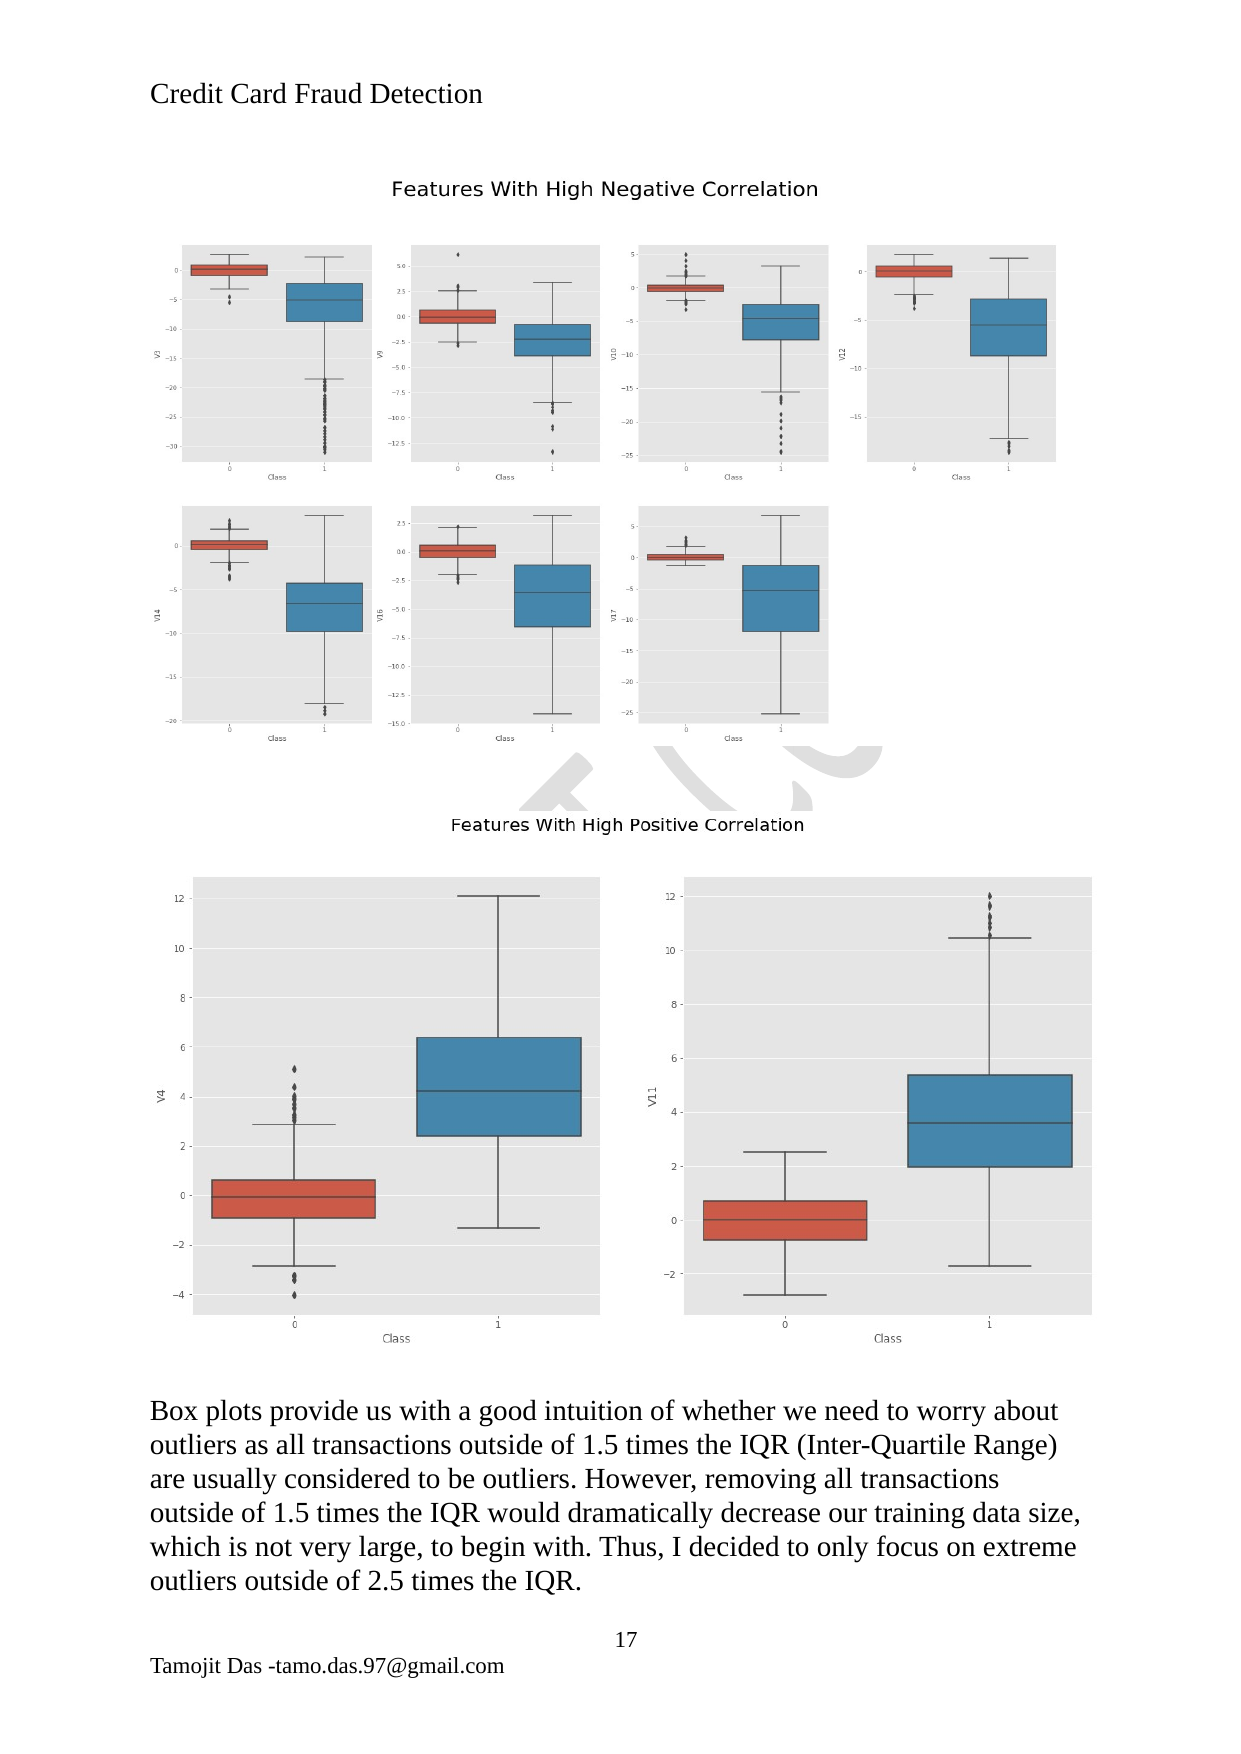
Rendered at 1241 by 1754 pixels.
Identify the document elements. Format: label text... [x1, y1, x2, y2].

text Box plots provide us with a good intuition of whether we need to worry about outliers as all transactions outside of 1.5 times the IQR (Inter-Quartile Range) are usually considered to be outliers. However, removing all transactions outside of 1.5 times the IQR would dramatically decrease our training data size, which is not very large, to begin with. Thus, I decided to only focus on extreme outliers outside of 2.5 times the IQR. [149, 1393, 1091, 1596]
